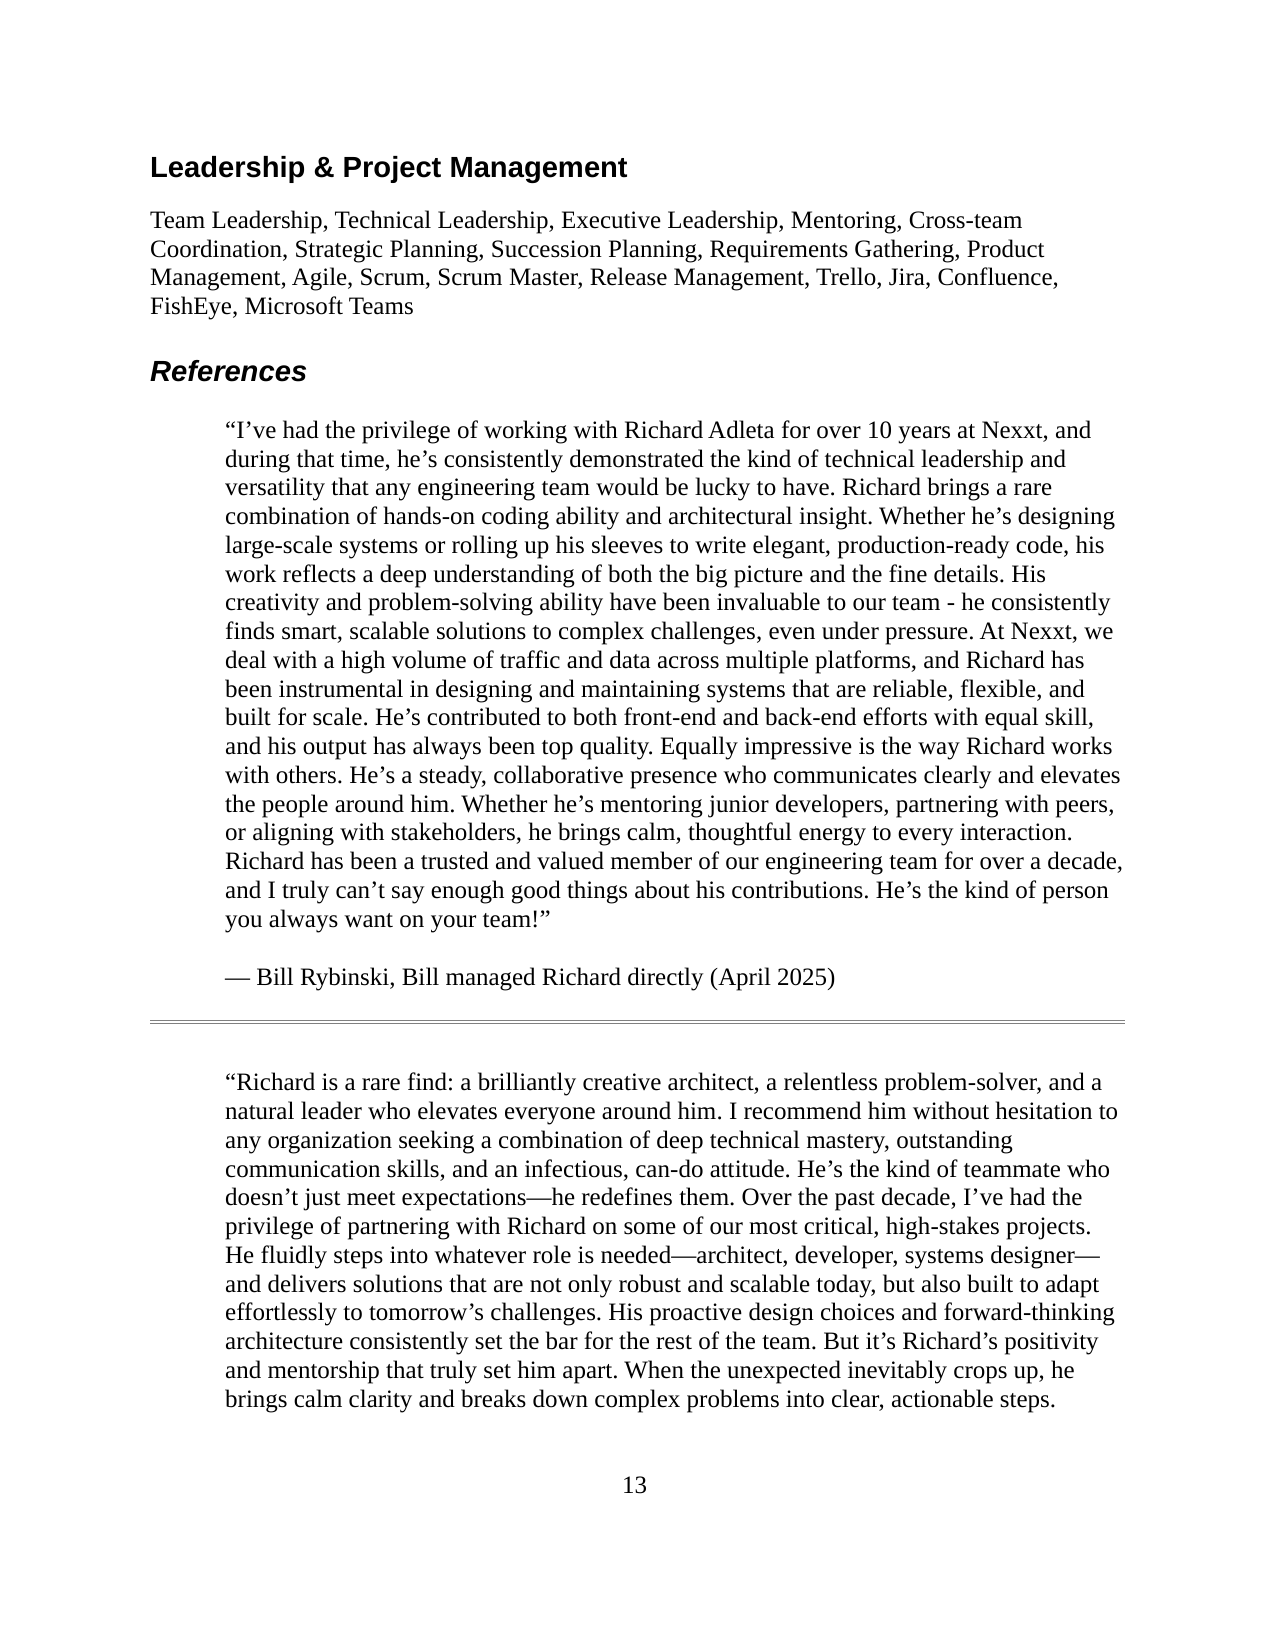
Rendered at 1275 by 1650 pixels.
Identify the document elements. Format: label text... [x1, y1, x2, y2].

subtitle References [150, 354, 1125, 387]
text — Bill Rybinski, Bill managed Richard directly (April 2025) [225, 962, 1125, 991]
text Team Leadership, Technical Leadership, Executive Leadership, Mentoring, Cross-team Coordination, Strategic Planning, Succession Planning, Requirements Gathering, Product Management, Agile, Scrum, Scrum Master, Release Management, Trello, Jira, Confluence, FishEye, Microsoft Teams [150, 205, 1125, 320]
subtitle Leadership & Project Management [150, 150, 1125, 183]
text “I’ve had the privilege of working with Richard Adleta for over 10 years at Nexxt, and during that time, he’s consistently demonstrated the kind of technical leadership and versatility that any engineering team would be lucky to have. Richard brings a rare combination of hands-on coding ability and architectural insight. Whether he’s designing large-scale systems or rolling up his sleeves to write elegant, production-ready code, his work reflects a deep understanding of both the big picture and the fine details. His creativity and problem-solving ability have been invaluable to our team - he consistently finds smart, scalable solutions to complex challenges, even under pressure. At Nexxt, we deal with a high volume of traffic and data across multiple platforms, and Richard has been instrumental in designing and maintaining systems that are reliable, flexible, and built for scale. He’s contributed to both front-end and back-end efforts with equal skill, and his output has always been top quality. Equally impressive is the way Richard works with others. He’s a steady, collaborative presence who communicates clearly and elevates the people around him. Whether he’s mentoring junior developers, partnering with peers, or aligning with stakeholders, he brings calm, thoughtful energy to every interaction. Richard has been a trusted and valued member of our engineering team for over a decade, and I truly can’t say enough good things about his contributions. He’s the kind of person you always want on your team!” [225, 415, 1125, 932]
text “Richard is a rare find: a brilliantly creative architect, a relentless problem‑solver, and a natural leader who elevates everyone around him. I recommend him without hesitation to any organization seeking a combination of deep technical mastery, outstanding communication skills, and an infectious, can‑do attitude. He’s the kind of teammate who doesn’t just meet expectations—he redefines them. Over the past decade, I’ve had the privilege of partnering with Richard on some of our most critical, high‑stakes projects. He fluidly steps into whatever role is needed—architect, developer, systems designer—and delivers solutions that are not only robust and scalable today, but also built to adapt effortlessly to tomorrow’s challenges. His proactive design choices and forward‑thinking architecture consistently set the bar for the rest of the team. But it’s Richard’s positivity and mentorship that truly set him apart. When the unexpected inevitably crops up, he brings calm clarity and breaks down complex problems into clear, actionable steps. [225, 1067, 1125, 1412]
